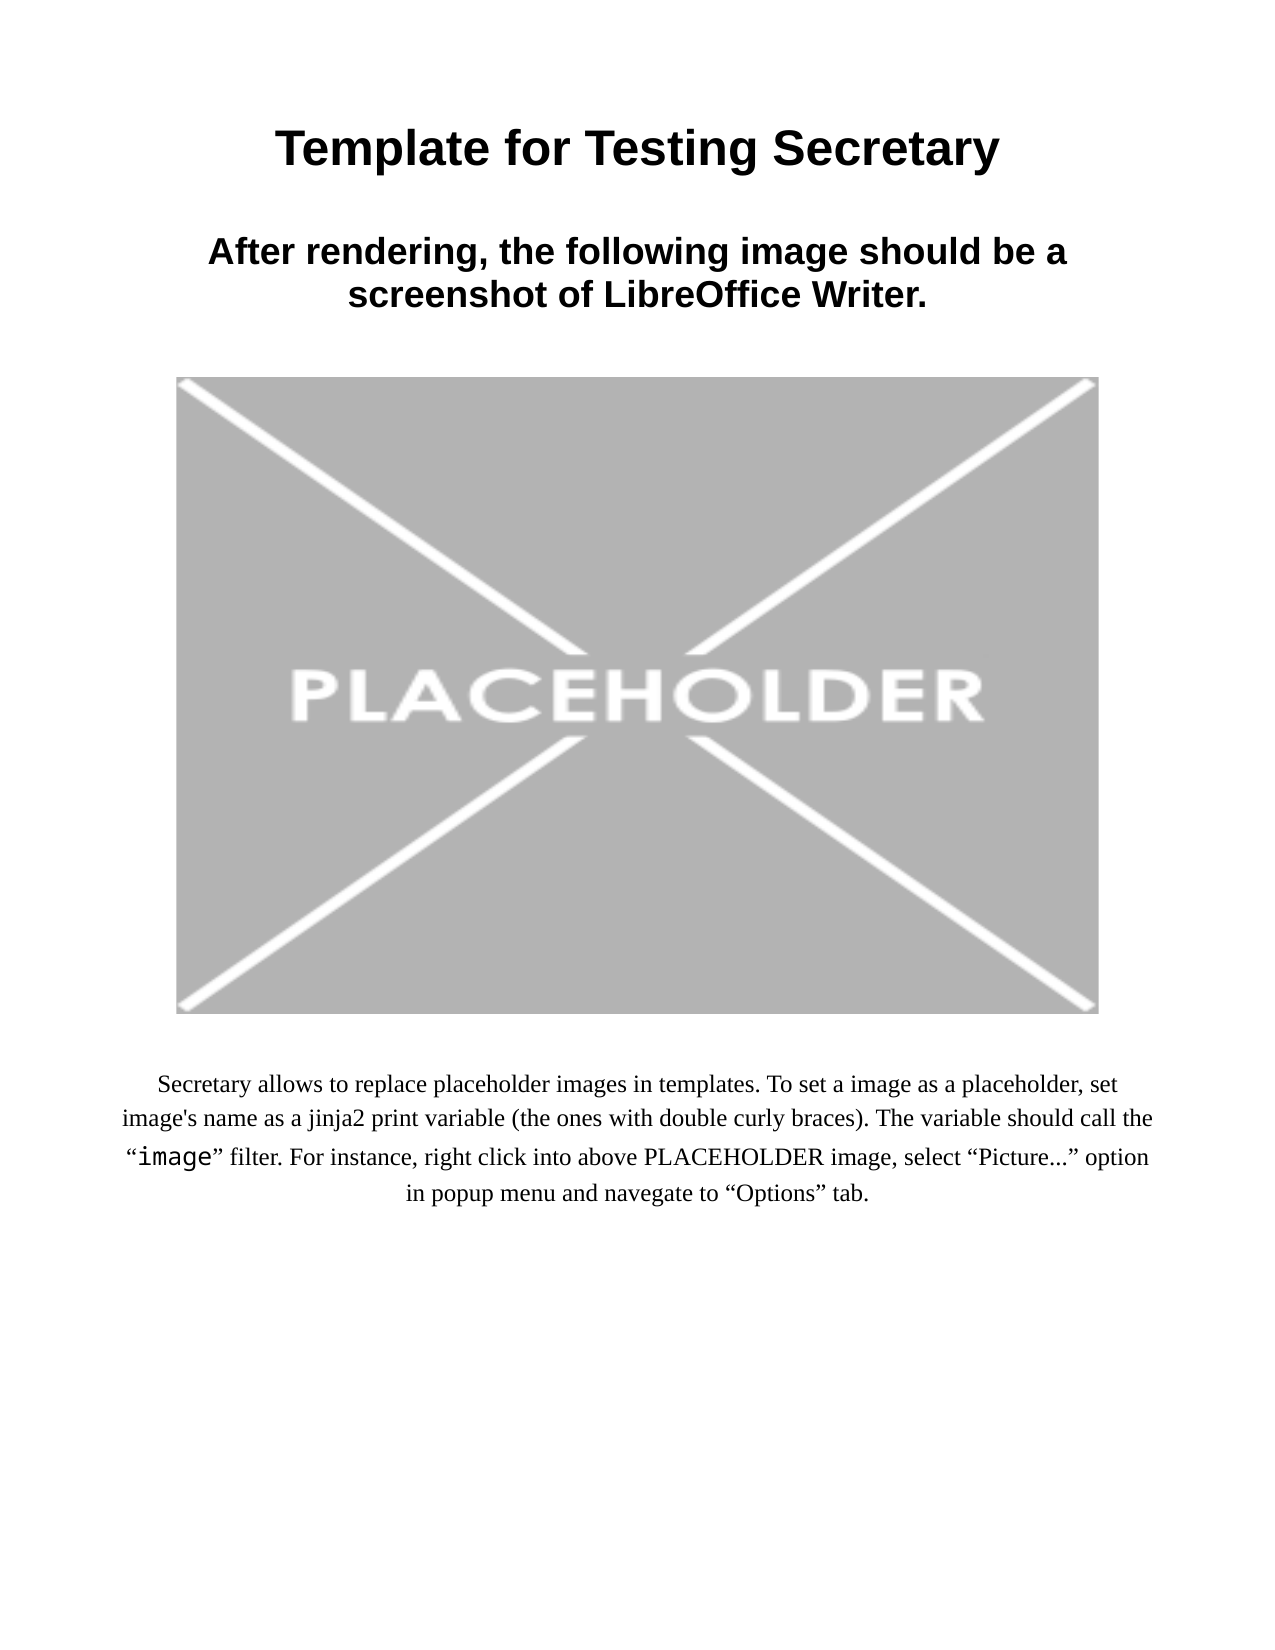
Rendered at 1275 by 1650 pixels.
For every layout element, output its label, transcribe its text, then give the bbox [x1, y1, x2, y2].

picture [176, 377, 1099, 1014]
subtitle Template for Testing Secretary [118, 118, 1157, 176]
text Secretary allows to replace placeholder images in templates. To set a image as a placeholder, set image's name as a jinja2 print variable (the ones with double curly braces). The variable should call the “image” filter. For instance, right click into above PLACEHOLDER image, select “Picture...” option in popup menu and navegate to “Options” tab. [118, 1069, 1157, 1207]
title After rendering, the following image should be a screenshot of LibreOffice Writer. [118, 229, 1157, 316]
